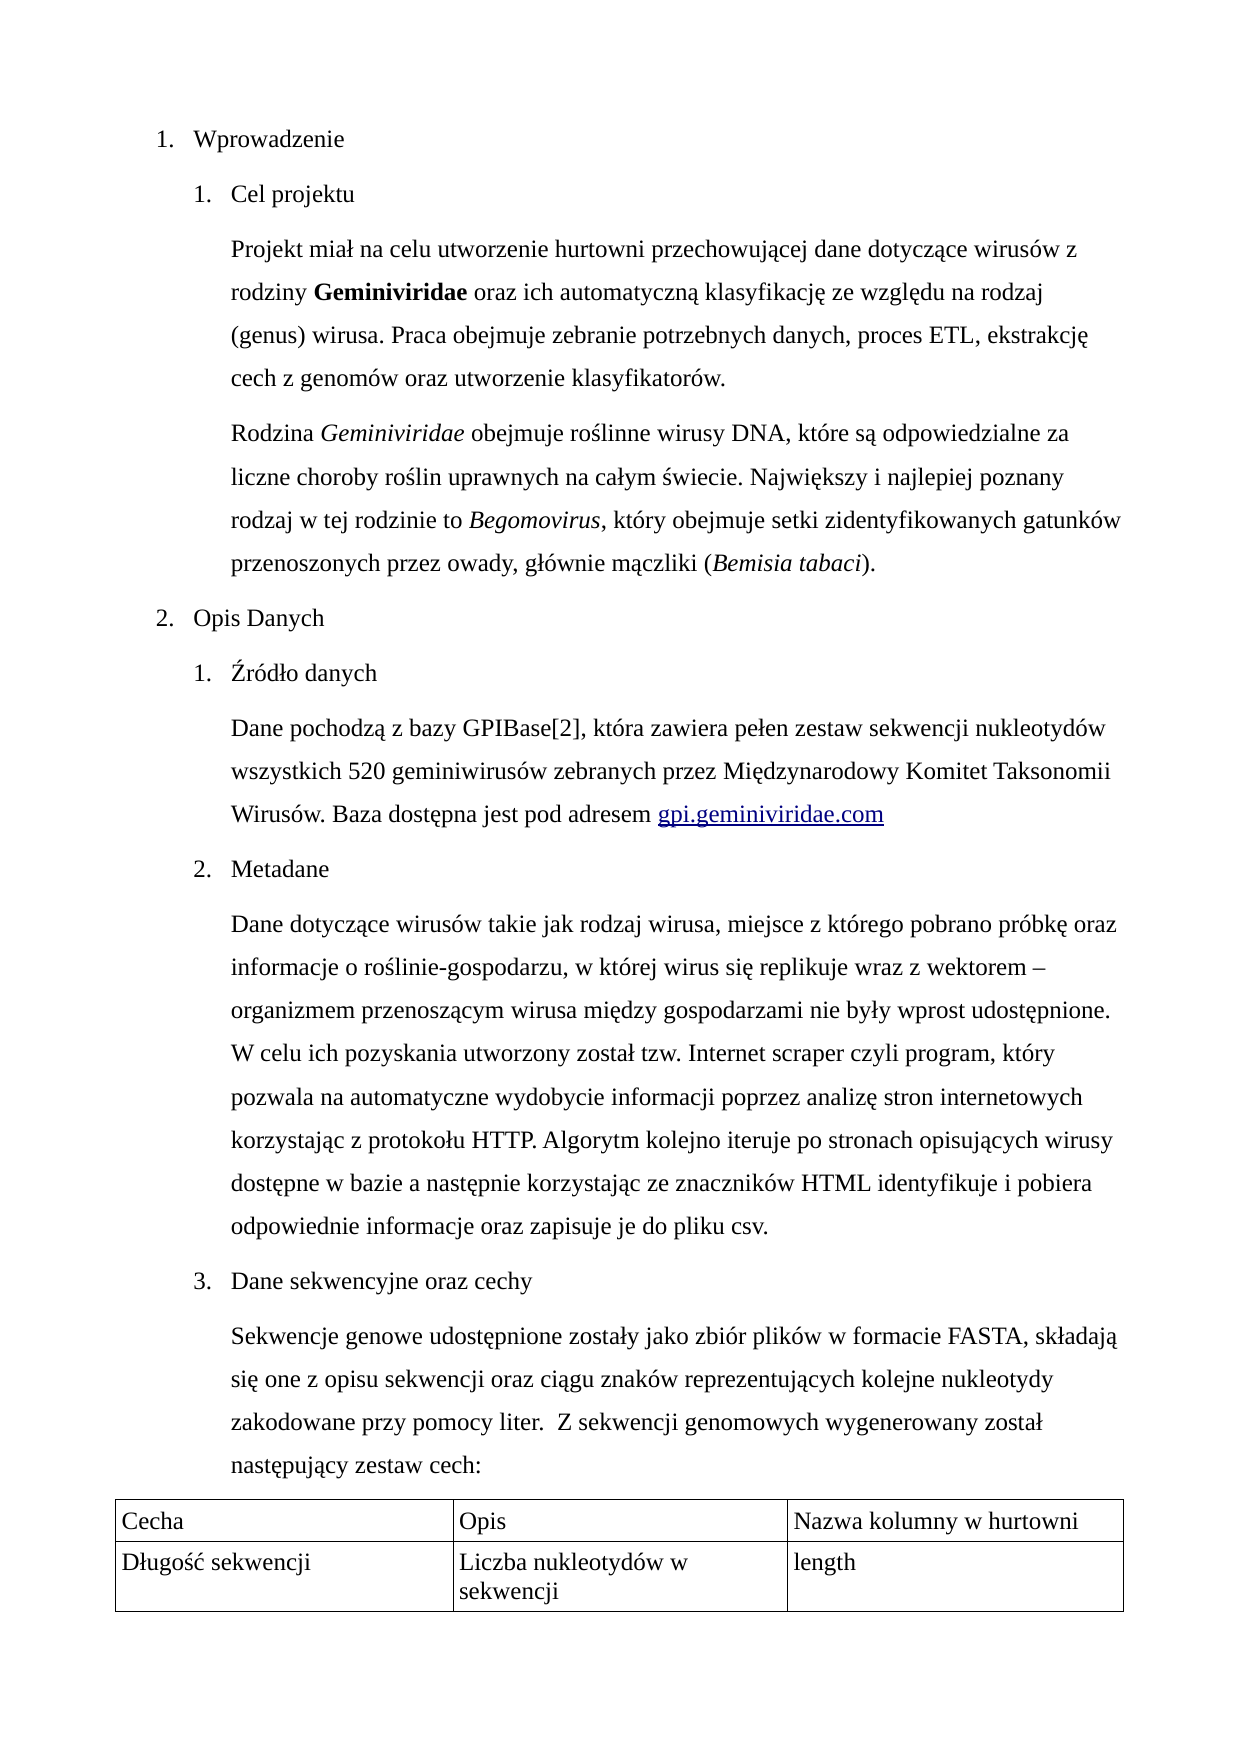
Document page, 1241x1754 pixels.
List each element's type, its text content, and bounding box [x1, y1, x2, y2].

list Metadane [193, 854, 1122, 883]
list Dane sekwencyjne oraz cechy [193, 1266, 1122, 1295]
table_header Opis [454, 1500, 787, 1541]
table_cell length [788, 1542, 1123, 1611]
table_cell Długość sekwencji [116, 1542, 453, 1611]
list Dane pochodzą z bazy GPIBase[2], która zawiera pełen zestaw sekwencji nukleotydów wszystkich 520 geminiwirusów zebranych przez Międzynarodowy Komitet Taksonomii Wirusów. Baza dostępna jest pod adresem gpi.geminiviridae.com [193, 713, 1122, 828]
list Wprowadzenie [156, 124, 1122, 153]
list Cel projektu [193, 179, 1122, 208]
list Rodzina Geminiviridae obejmuje roślinne wirusy DNA, które są odpowiedzialne za liczne choroby roślin uprawnych na całym świecie. Największy i najlepiej poznany rodzaj w tej rodzinie to Begomovirus, który obejmuje setki zidentyfikowanych gatunków przenoszonych przez owady, głównie mączliki (Bemisia tabaci). [193, 418, 1122, 577]
table_header Cecha [116, 1500, 453, 1541]
table_cell Liczba nukleotydów w sekwencji [454, 1542, 787, 1611]
list Opis Danych [156, 603, 1122, 632]
list Źródło danych [193, 658, 1122, 687]
list Sekwencje genowe udostępnione zostały jako zbiór plików w formacie FASTA, składają się one z opisu sekwencji oraz ciągu znaków reprezentujących kolejne nukleotydy zakodowane przy pomocy liter. Z sekwencji genomowych wygenerowany został następujący zestaw cech: [193, 1321, 1122, 1479]
list Dane dotyczące wirusów takie jak rodzaj wirusa, miejsce z którego pobrano próbkę oraz informacje o roślinie-gospodarzu, w której wirus się replikuje wraz z wektorem – organizmem przenoszącym wirusa między gospodarzami nie były wprost udostępnione. W celu ich pozyskania utworzony został tzw. Internet scraper czyli program, który pozwala na automatyczne wydobycie informacji poprzez analizę stron internetowych korzystając z protokołu HTTP. Algorytm kolejno iteruje po stronach opisujących wirusy dostępne w bazie a następnie korzystając ze znaczników HTML identyfikuje i pobiera odpowiednie informacje oraz zapisuje je do pliku csv. [193, 909, 1122, 1240]
list Projekt miał na celu utworzenie hurtowni przechowującej dane dotyczące wirusów z rodziny Geminiviridae oraz ich automatyczną klasyfikację ze względu na rodzaj (genus) wirusa. Praca obejmuje zebranie potrzebnych danych, proces ETL, ekstrakcję cech z genomów oraz utworzenie klasyfikatorów. [193, 234, 1122, 392]
table_header Nazwa kolumny w hurtowni [788, 1500, 1123, 1541]
